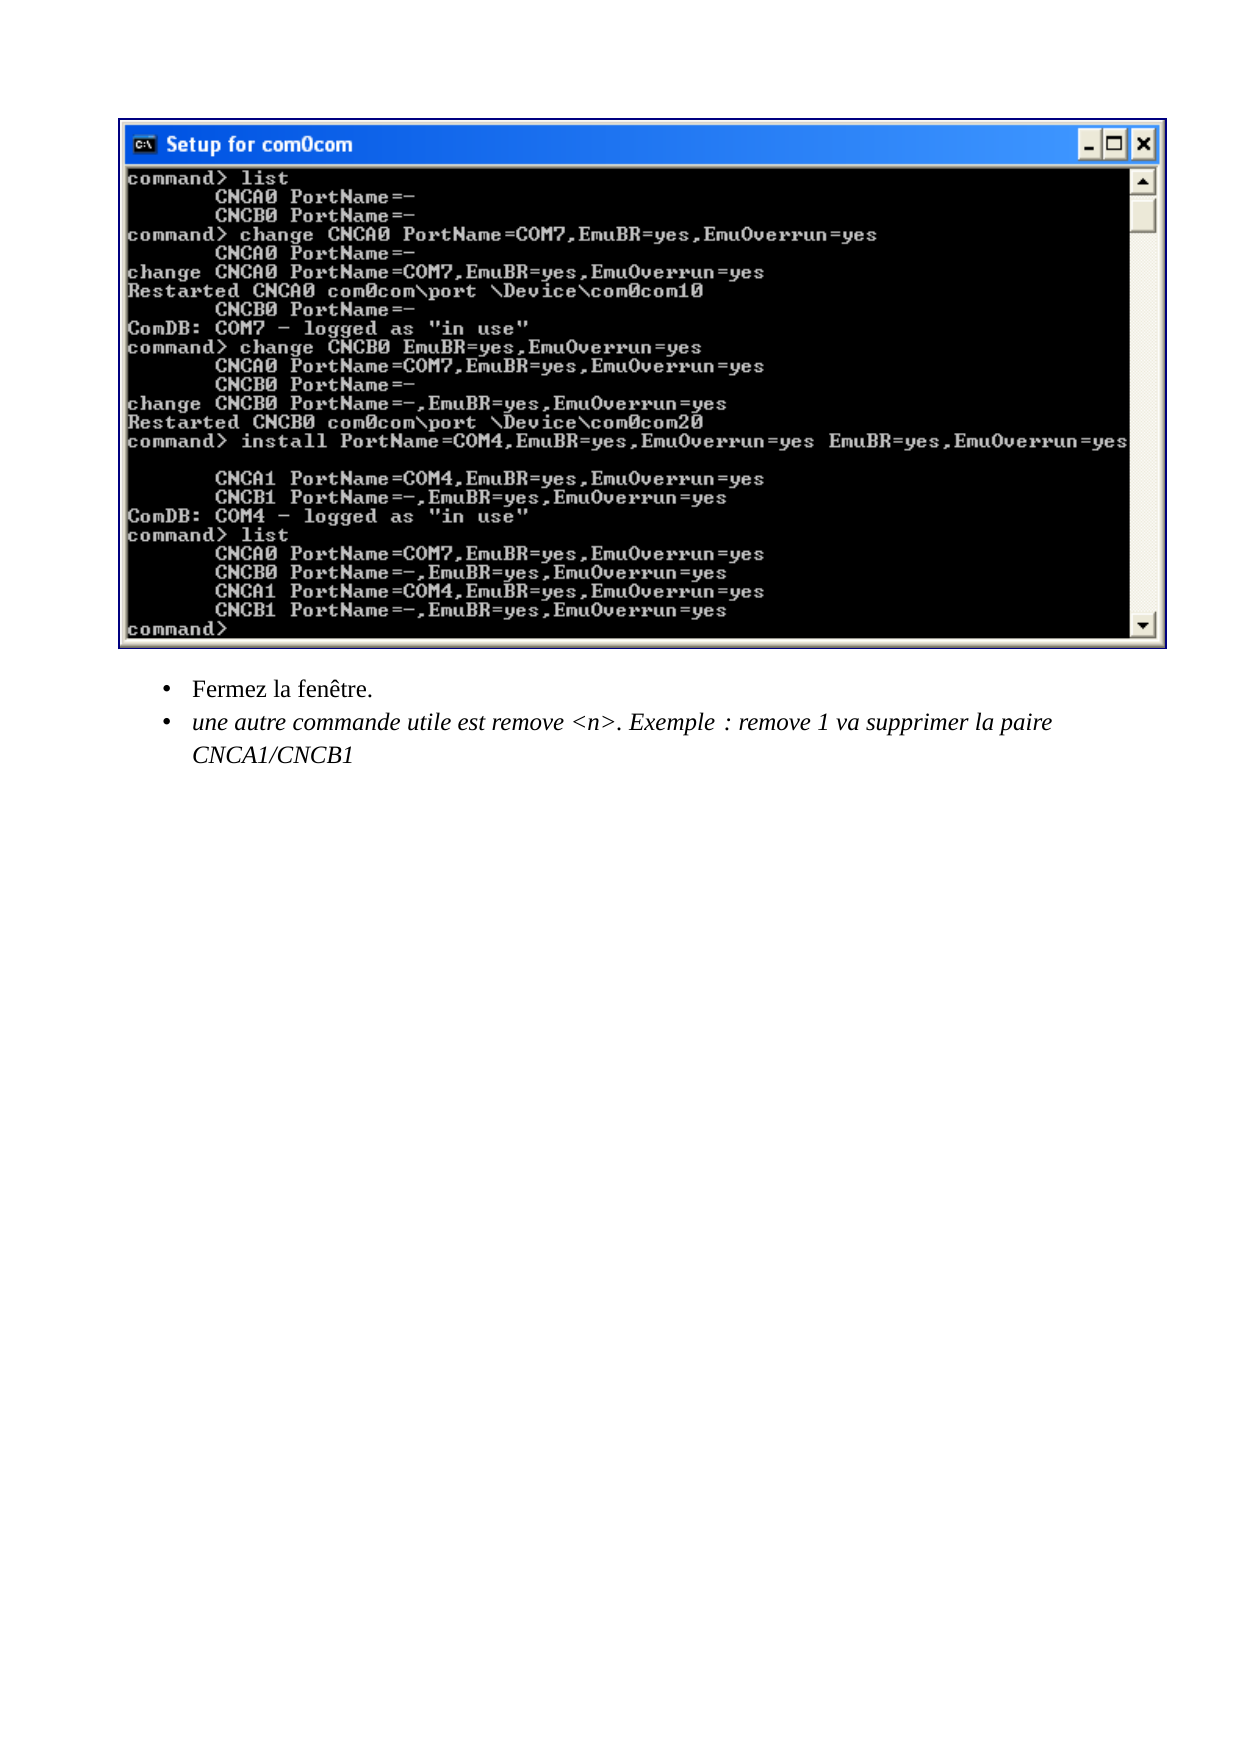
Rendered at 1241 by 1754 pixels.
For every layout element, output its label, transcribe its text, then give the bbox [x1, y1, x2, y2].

list une autre commande utile est remove <n>. Exemple : remove 1 va supprimer la paire CNCA1/CNCB1 [162, 707, 1122, 768]
list Fermez la fenêtre. [162, 674, 1122, 702]
picture [120, 120, 1165, 648]
